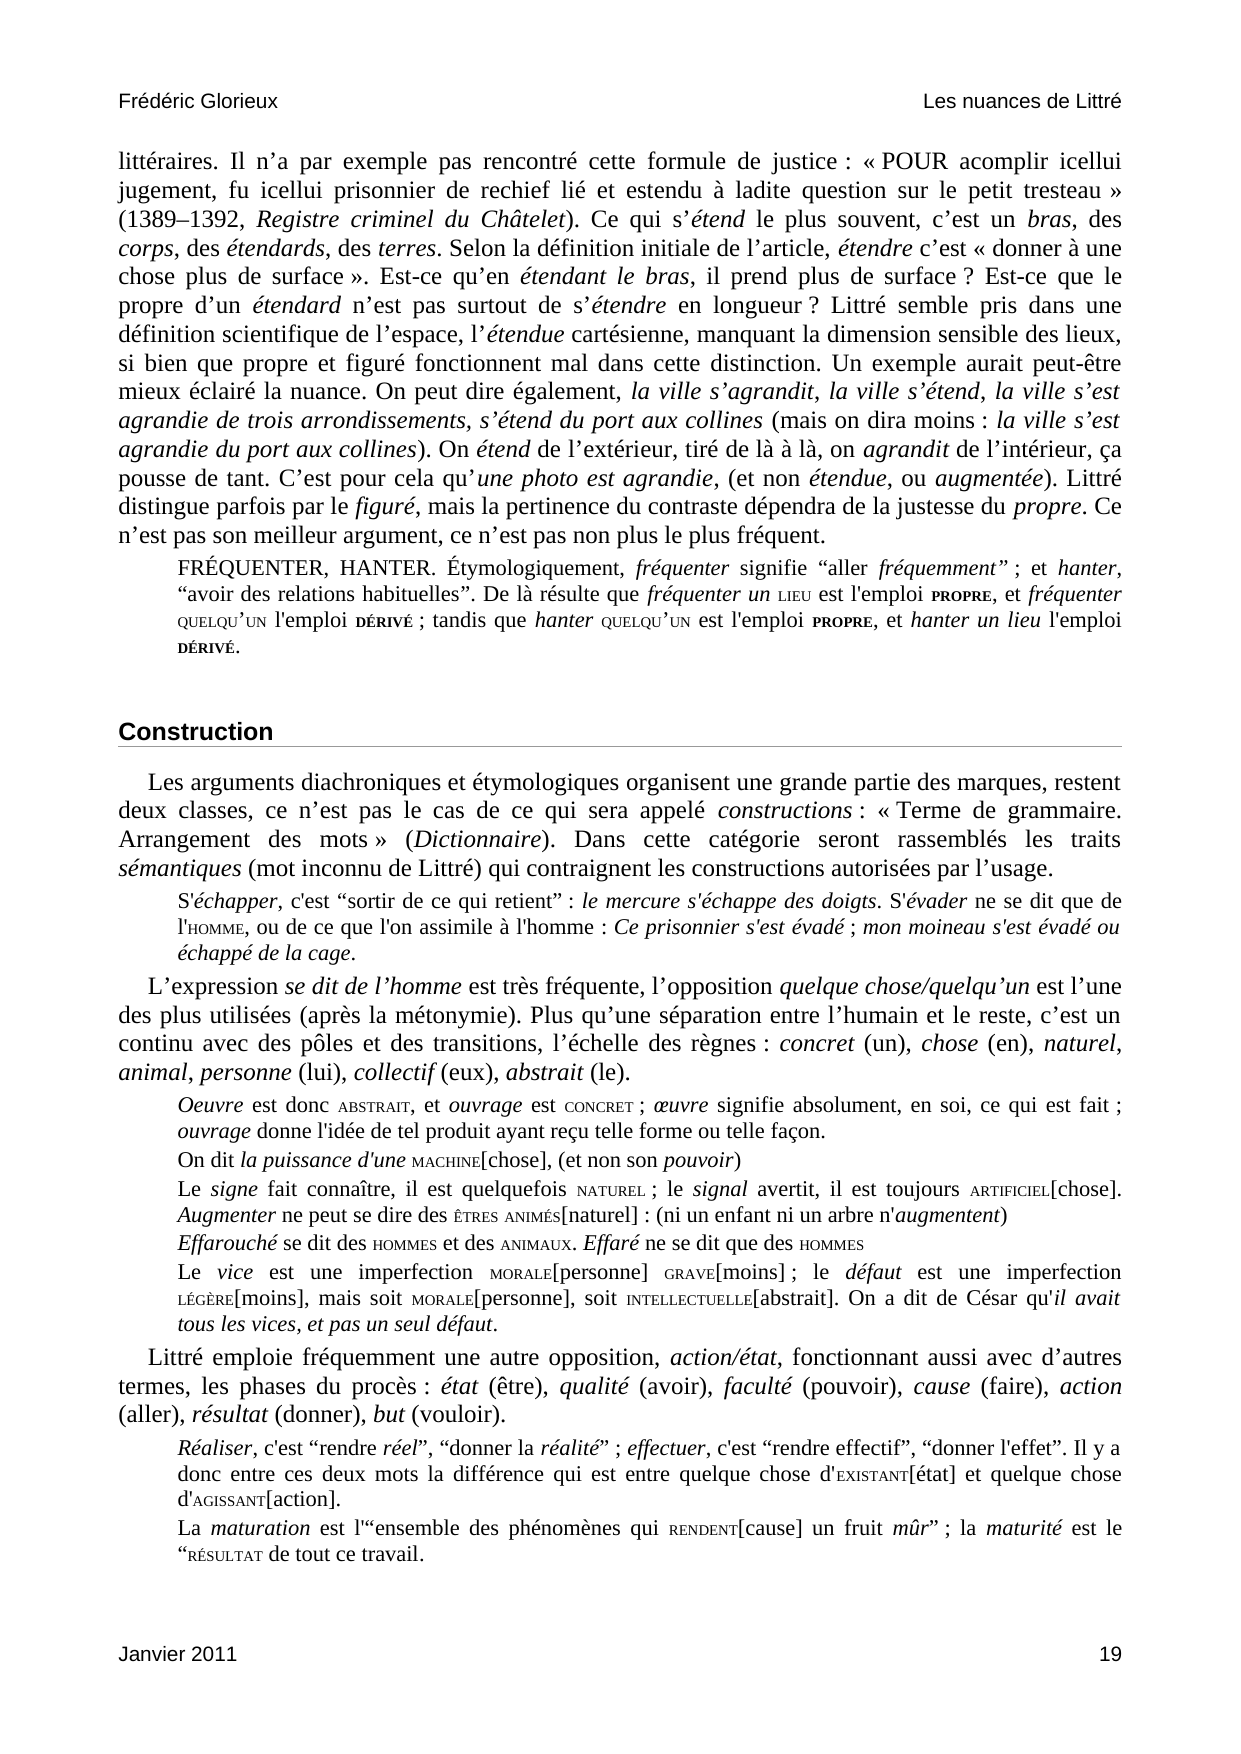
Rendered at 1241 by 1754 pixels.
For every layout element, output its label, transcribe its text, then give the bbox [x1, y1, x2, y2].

text littéraires. Il n’a par exemple pas rencontré cette formule de justice : « POUR acomplir icellui jugement, fu icellui prisonnier de rechief lié et estendu à ladite question sur le petit tresteau » (1389–1392, Registre criminel du Châtelet). Ce qui s’étend le plus souvent, c’est un bras, des corps, des étendards, des terres. Selon la définition initiale de l’article, étendre c’est « donner à une chose plus de surface ». Est-ce qu’en étendant le bras, il prend plus de surface ? Est-ce que le propre d’un étendard n’est pas surtout de s’étendre en longueur ? Littré semble pris dans une définition scientifique de l’espace, l’étendue cartésienne, manquant la dimension sensible des lieux, si bien que propre et figuré fonctionnent mal dans cette distinction. Un exemple aurait peut-être mieux éclairé la nuance. On peut dire également, la ville s’agrandit, la ville s’étend, la ville s’est agrandie de trois arrondissements, s’étend du port aux collines (mais on dira moins : la ville s’est agrandie du port aux collines). On étend de l’extérieur, tiré de là à là, on agrandit de l’intérieur, ça pousse de tant. C’est pour cela qu’une photo est agrandie, (et non étendue, ou augmentée). Littré distingue parfois par le figuré, mais la pertinence du contraste dépendra de la justesse du propre. Ce n’est pas son meilleur argument, ce n’est pas non plus le plus fréquent. [118, 146, 1122, 549]
text FRÉQUENTER, HANTER. Étymologiquement, fréquenter signifie “aller fréquemment” ; et hanter, “avoir des relations habituelles”. De là résulte que fréquenter un lieu est l'emploi propre, et fréquenter quelqu’un l'emploi dérivé ; tandis que hanter quelqu’un est l'emploi propre, et hanter un lieu l'emploi dérivé. [177, 555, 1122, 658]
text Oeuvre est donc abstrait, et ouvrage est concret ; œuvre signifie absolument, en soi, ce qui est fait ; ouvrage donne l'idée de tel produit ayant reçu telle forme ou telle façon. [177, 1092, 1122, 1143]
text Le signe fait connaître, il est quelquefois naturel ; le signal avertit, il est toujours artificiel[chose]. Augmenter ne peut se dire des êtres animés[naturel] : (ni un enfant ni un arbre n'augmentent) [177, 1175, 1122, 1227]
text Littré emploie fréquemment une autre opposition, action/état, fonctionnant aussi avec d’autres termes, les phases du procès : état (être), qualité (avoir), faculté (pouvoir), cause (faire), action (aller), résultat (donner), but (vouloir). [118, 1342, 1122, 1428]
text Réaliser, c'est “rendre réel”, “donner la réalité” ; effectuer, c'est “rendre effectif”, “donner l'effet”. Il y a donc entre ces deux mots la différence qui est entre quelque chose d'existant[état] et quelque chose d'agissant[action]. [177, 1434, 1122, 1512]
text Le vice est une imperfection morale[personne] grave[moins] ; le défaut est une imperfection légère[moins], mais soit morale[personne], soit intellectuelle[abstrait]. On a dit de César qu'il avait tous les vices, et pas un seul défaut. [177, 1258, 1122, 1336]
text S'échapper, c'est “sortir de ce qui retient” : le mercure s'échappe des doigts. S'évader ne se dit que de l'homme, ou de ce que l'on assimile à l'homme : Ce prisonnier s'est évadé ; mon moineau s'est évadé ou échappé de la cage. [177, 888, 1122, 965]
text L’expression se dit de l’homme est très fréquente, l’opposition quelque chose/quelqu’un est l’une des plus utilisées (après la métonymie). Plus qu’une séparation entre l’humain et le reste, c’est un continu avec des pôles et des transitions, l’échelle des règnes : concret (un), chose (en), naturel, animal, personne (lui), collectif (eux), abstrait (le). [118, 971, 1122, 1086]
subtitle Construction [118, 717, 1122, 746]
text La maturation est l'“ensemble des phénomènes qui rendent[cause] un fruit mûr” ; la maturité est le “résultat de tout ce travail. [177, 1514, 1122, 1566]
text Les arguments diachroniques et étymologiques organisent une grande partie des marques, restent deux classes, ce n’est pas le cas de ce qui sera appelé constructions : « Terme de grammaire. Arrangement des mots » (Dictionnaire). Dans cette catégorie seront rassemblés les traits sémantiques (mot inconnu de Littré) qui contraignent les constructions autorisées par l’usage. [118, 767, 1122, 882]
text Effarouché se dit des hommes et des animaux. Effaré ne se dit que des hommes [177, 1230, 1122, 1256]
text On dit la puissance d'une machine[chose], (et non son pouvoir) [177, 1146, 1122, 1172]
